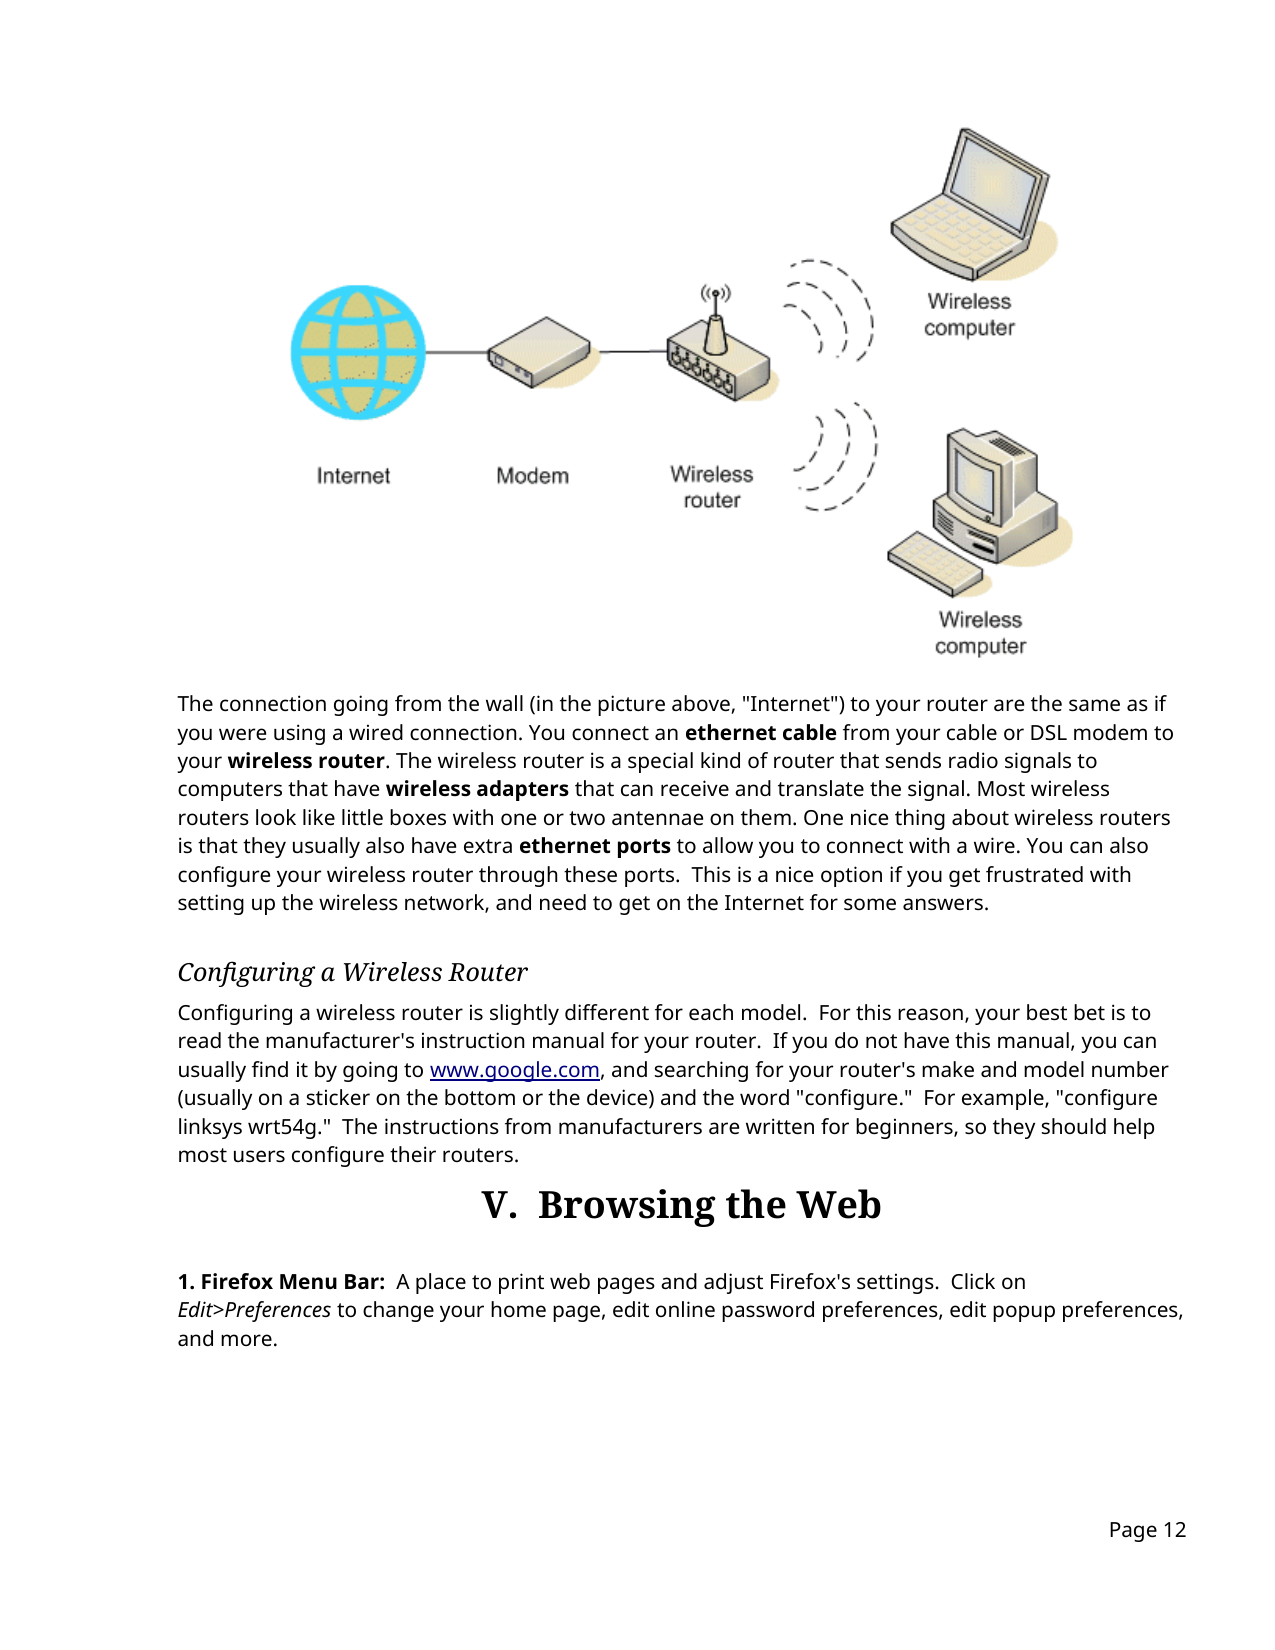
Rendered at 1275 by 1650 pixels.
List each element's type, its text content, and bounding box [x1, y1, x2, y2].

subtitle V. Browsing the Web [187, 1178, 481, 1229]
text 1. Firefox Menu Bar: A place to print web pages and adjust Firefox's settings. Click on Edit>Preferences to change your home page, edit online password preferences, edit popup preferences, and more. [177, 1238, 1186, 1352]
subtitle V. Browsing the Web [882, 1178, 1177, 1229]
subtitle Configuring a Wireless Router [177, 954, 1177, 989]
picture [290, 115, 1074, 661]
text The connection going from the wall (in the picture above, "Internet") to your router are the same as if you were using a wired connection. You connect an ethernet cable from your cable or DSL modem to your wireless router. The wireless router is a special kind of router that sends radio signals to computers that have wireless adapters that can receive and translate the signal. Most wireless routers look like little boxes with one or two antennae on them. One nice thing about wireless routers is that they usually also have extra ethernet ports to allow you to connect with a wire. You can also configure your wireless router through these ports. This is a nice option if you get frustrated with setting up the wireless network, and need to get on the Internet for some answers. [177, 689, 1186, 917]
text Configuring a wireless router is slightly different for each model. For this reason, your best bet is to read the manufacturer's instruction manual for your router. If you do not have this manual, you can usually find it by going to www.google.com, and searching for your router's make and model number (usually on a sticker on the bottom or the device) and the word "configure." For example, "configure linksys wrt54g." The instructions from manufacturers are written for beginners, so they should help most users configure their routers. [519, 998, 1186, 1169]
